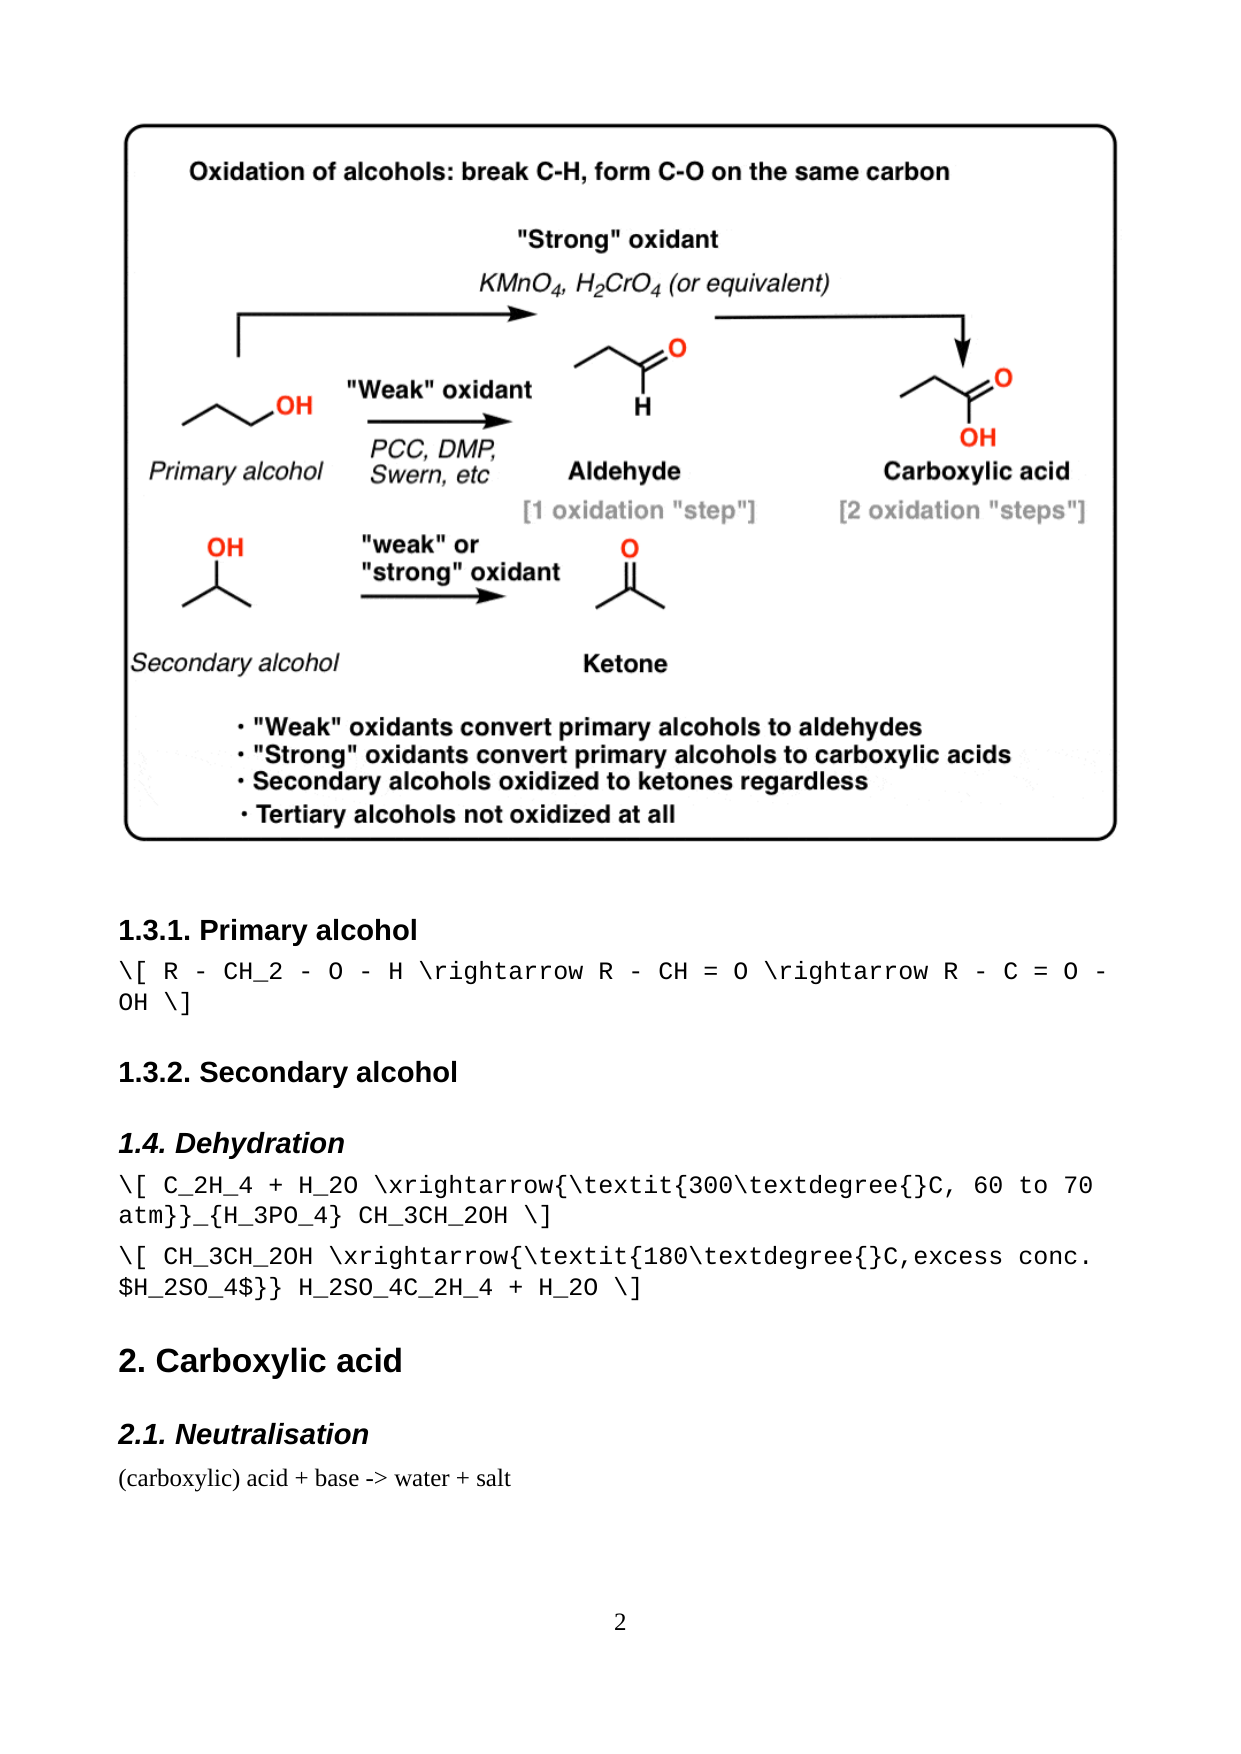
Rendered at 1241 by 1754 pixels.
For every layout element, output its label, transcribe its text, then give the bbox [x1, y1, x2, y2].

subtitle Dehydration [118, 1126, 1122, 1160]
subtitle Neutralisation [118, 1417, 1122, 1450]
text \[ R - CH_2 - O - H \rightarrow R - CH = O \rightarrow R - C = O - OH \] [118, 958, 1122, 1018]
subtitle Carboxylic acid [118, 1341, 1122, 1379]
text \[ C_2H_4 + H_2O \xrightarrow{\textit{300\textdegree{}C, 60 to 70 atm}}_{H_3PO_4} CH_3CH_2OH \] [118, 1172, 1122, 1231]
subtitle Secondary alcohol [118, 1055, 1122, 1089]
text (carboxylic) acid + base -> water + salt [118, 1463, 1122, 1492]
subtitle Primary alcohol [118, 912, 1122, 946]
text \[ CH_3CH_2OH \xrightarrow{\textit{180\textdegree{}C,excess conc. $H_2SO_4$}} H_2SO_4C_2H_4 + H_2O \] [118, 1244, 1122, 1303]
